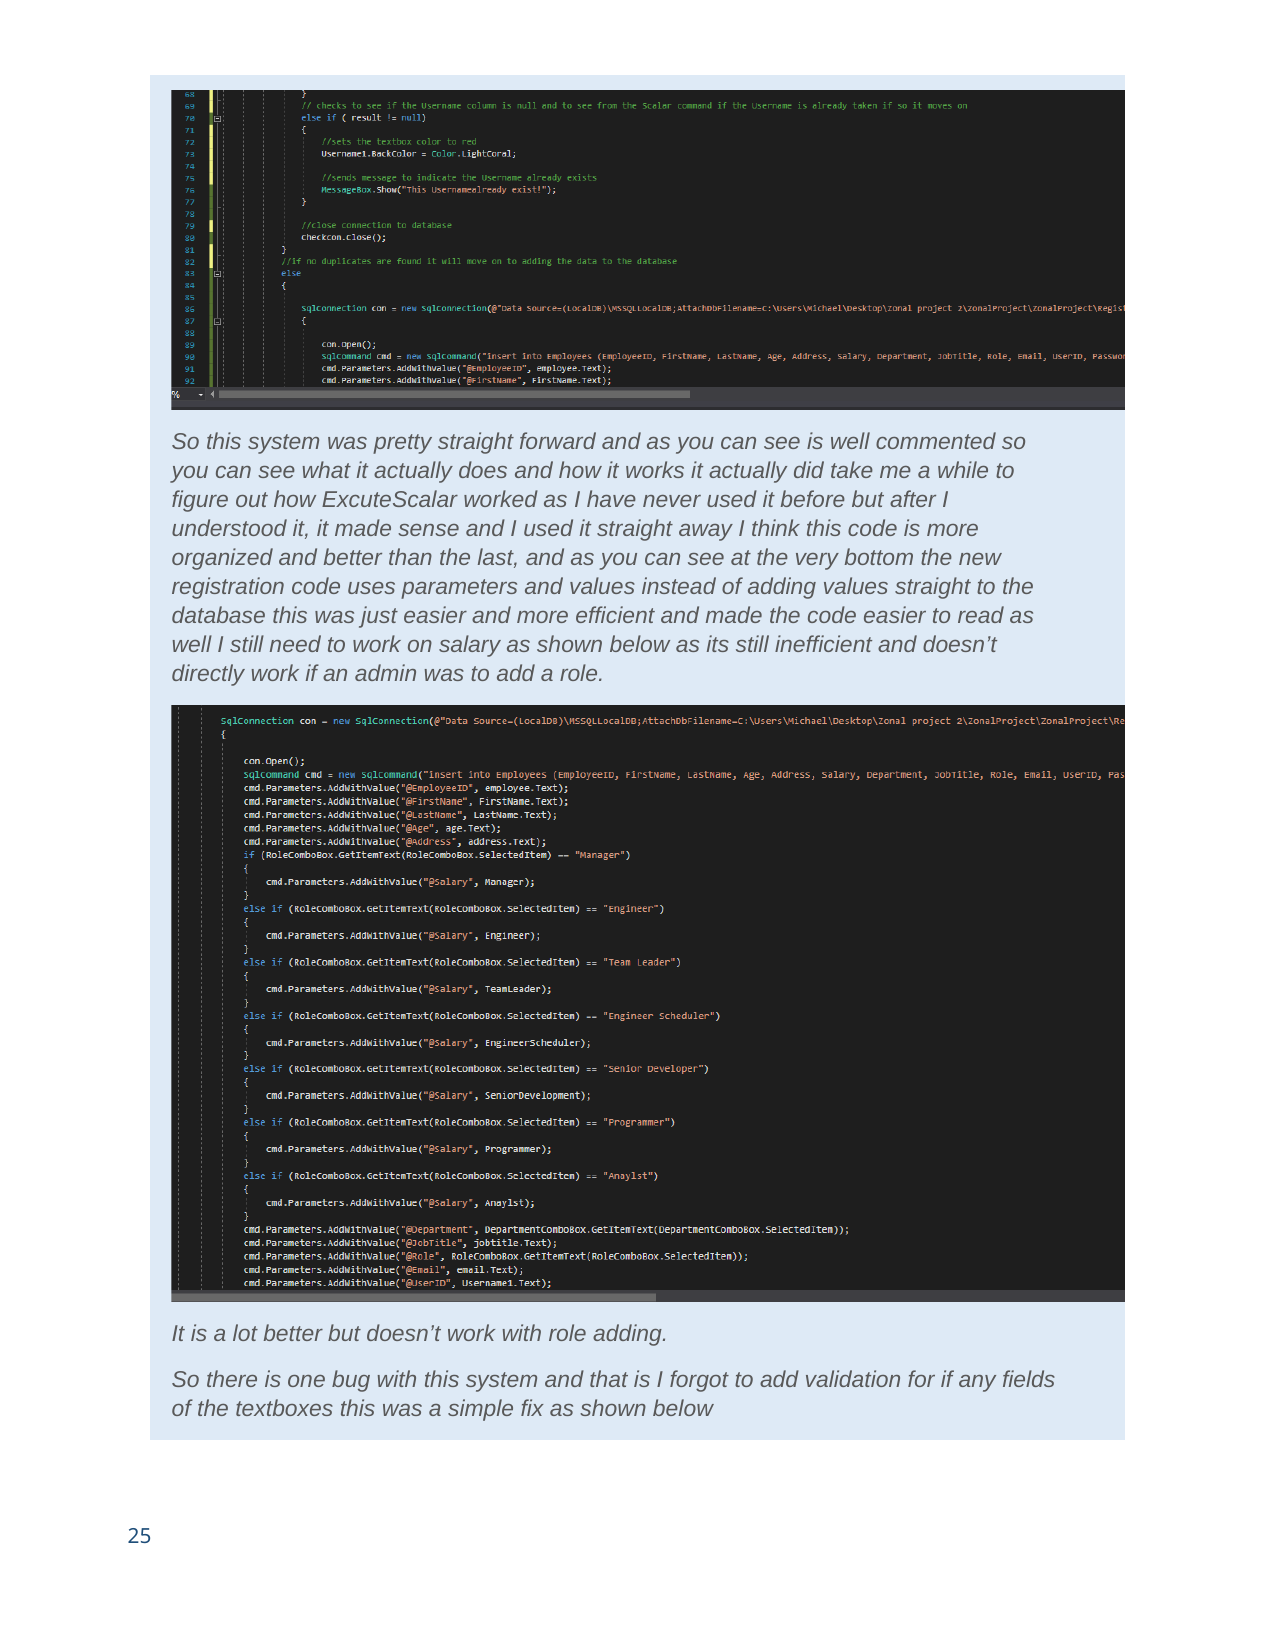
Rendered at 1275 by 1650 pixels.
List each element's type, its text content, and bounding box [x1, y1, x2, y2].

table_header [150, 75, 171, 1440]
table_header So this system was pretty straight forward and as you can see is well commented so you can see what it actually does and how it works it actually did take me a while to figure out how ExcuteScalar worked as I have never used it before but after I understood it, it made sense and I used it straight away I think this code is more organized and better than the last, and as you can see at the very bottom the new registration code uses parameters and values instead of adding values straight to the database this was just easier and more efficient and made the code easier to read as well I still need to work on salary as shown below as its still inefficient and doesn’t directly work if an admin was to add a role. [171, 410, 1125, 705]
table_header It is a lot better but doesn’t work with role adding. So there is one bug with this system and that is I forgot to add validation for if any fields of the textboxes this was a simple fix as shown below [171, 1302, 1125, 1440]
